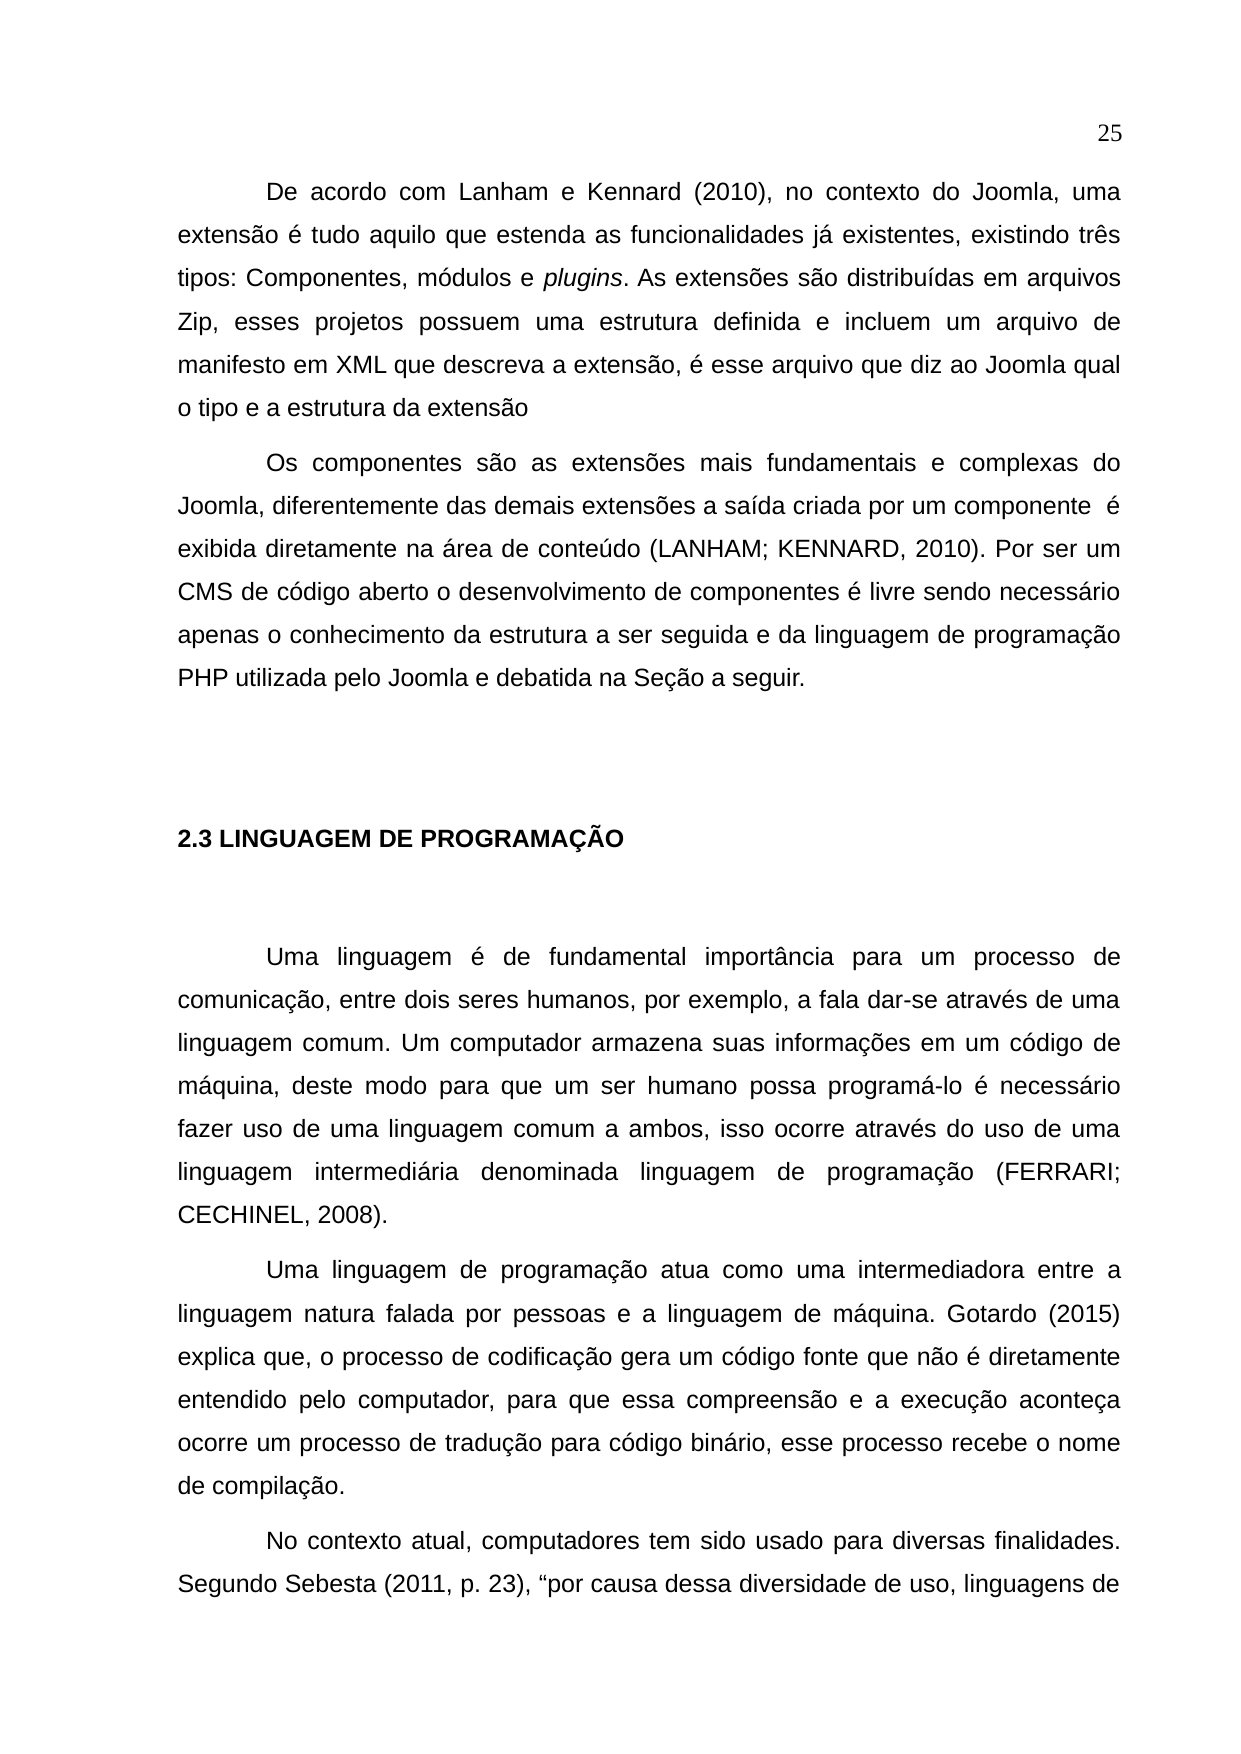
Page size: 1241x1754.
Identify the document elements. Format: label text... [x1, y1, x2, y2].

text Uma linguagem de programação atua como uma intermediadora entre a linguagem natura falada por pessoas e a linguagem de máquina. Gotardo (2015) explica que, o processo de codificação gera um código fonte que não é diretamente entendido pelo computador, para que essa compreensão e a execução aconteça ocorre um processo de tradução para código binário, esse processo recebe o nome de compilação. [177, 1255, 1122, 1500]
text De acordo com Lanham e Kennard (2010), no contexto do Joomla, uma extensão é tudo aquilo que estenda as funcionalidades já existentes, existindo três tipos: Componentes, módulos e plugins. As extensões são distribuídas em arquivos Zip, esses projetos possuem uma estrutura definida e incluem um arquivo de manifesto em XML que descreva a extensão, é esse arquivo que diz ao Joomla qual o tipo e a estrutura da extensão [177, 177, 1122, 421]
text No contexto atual, computadores tem sido usado para diversas finalidades. Segundo Sebesta (2011, p. 23), “por causa dessa diversidade de uso, linguagens de [177, 1526, 1122, 1598]
text Os componentes são as extensões mais fundamentais e complexas do Joomla, diferentemente das demais extensões a saída criada por um componente é exibida diretamente na área de conteúdo (LANHAM; KENNARD, 2010). Por ser um CMS de código aberto o desenvolvimento de componentes é livre sendo necessário apenas o conhecimento da estrutura a ser seguida e da linguagem de programação PHP utilizada pelo Joomla e debatida na Seção a seguir. [177, 448, 1122, 692]
text Uma linguagem é de fundamental importância para um processo de comunicação, entre dois seres humanos, por exemplo, a fala dar-se através de uma linguagem comum. Um computador armazena suas informações em um código de máquina, deste modo para que um ser humano possa programá-lo é necessário fazer uso de uma linguagem comum a ambos, isso ocorre através do uso de uma linguagem intermediária denominada linguagem de programação (FERRARI; CECHINEL, 2008). [177, 942, 1122, 1229]
text 2.3 LINGUAGEM DE PROGRAMAÇÃO [177, 824, 1122, 853]
